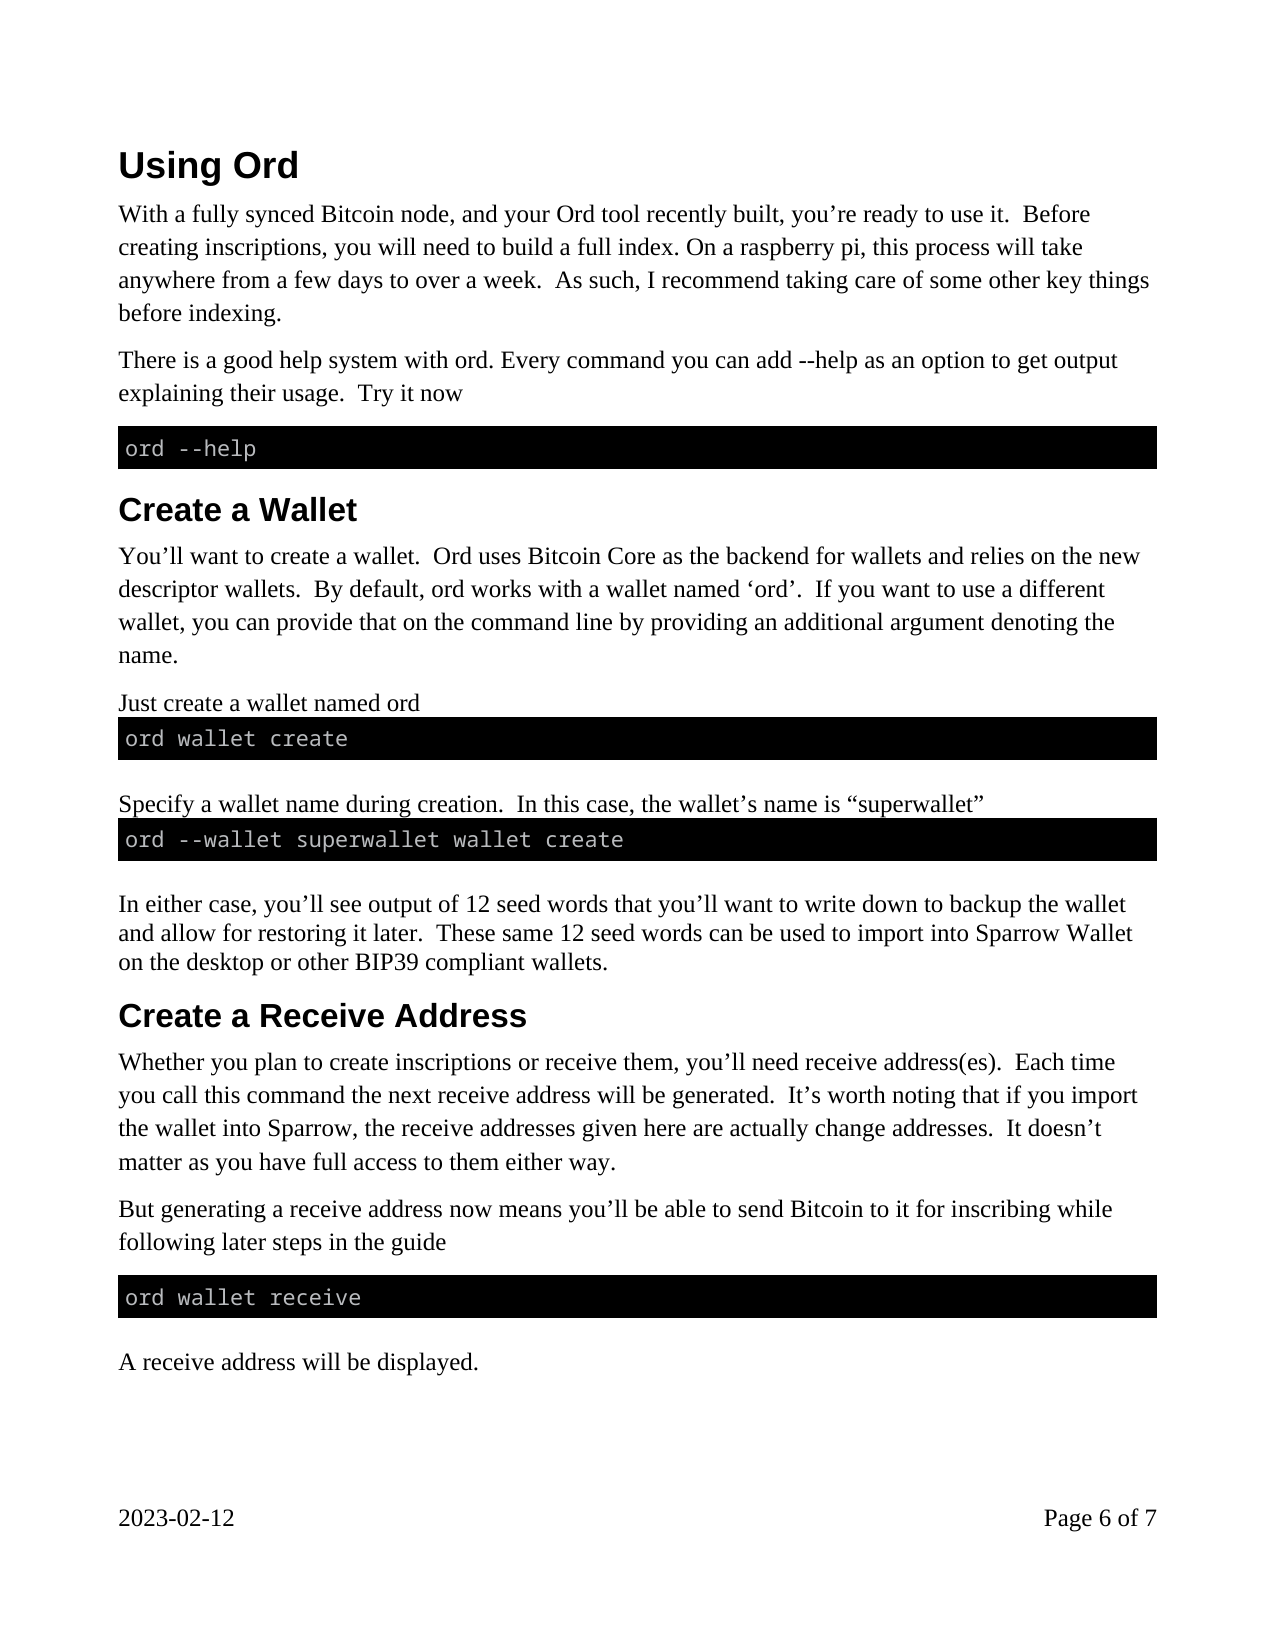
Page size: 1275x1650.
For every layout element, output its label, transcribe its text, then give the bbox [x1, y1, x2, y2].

text Just create a wallet named ord [118, 688, 1157, 717]
text You’ll want to create a wallet. Ord uses Bitcoin Core as the backend for wallets and relies on the new descriptor wallets. By default, ord works with a wallet named ‘ord’. If you want to use a different wallet, you can provide that on the command line by providing an additional argument denoting the name. [118, 541, 1157, 669]
table_header ord --wallet superwallet wallet create [119, 819, 1156, 860]
table_header ord wallet receive [119, 1276, 1156, 1317]
table_header ord wallet create [119, 718, 1156, 759]
text In either case, you’ll see output of 12 seed words that you’ll want to write down to backup the wallet and allow for restoring it later. These same 12 seed words can be used to import into Sparrow Wallet on the desktop or other BIP39 compliant wallets. [118, 889, 1157, 976]
text But generating a receive address now means you’ll be able to send Bitcoin to it for inscribing while following later steps in the guide [118, 1194, 1157, 1256]
subtitle Create a Receive Address [118, 997, 1157, 1035]
subtitle Create a Wallet [118, 490, 1157, 529]
text Whether you plan to create inscriptions or receive them, you’ll need receive address(es). Each time you call this command the next receive address will be generated. It’s worth noting that if you import the wallet into Sparrow, the receive addresses given here are actually change addresses. It doesn’t matter as you have full access to them either way. [118, 1047, 1157, 1175]
text With a fully synced Bitcoin node, and your Ord tool recently built, you’re ready to use it. Before creating inscriptions, you will need to build a full index. On a raspberry pi, this process will take anywhere from a few days to over a week. As such, I recommend taking care of some other key things before indexing. [118, 199, 1157, 327]
text Specify a wallet name during creation. In this case, the wallet’s name is “superwallet” [118, 789, 1157, 817]
table_header ord --help [119, 427, 1156, 468]
subtitle Using Ord [118, 143, 1157, 186]
text A receive address will be displayed. [118, 1347, 1157, 1376]
text There is a good help system with ord. Every command you can add --help as an option to get output explaining their usage. Try it now [118, 345, 1157, 407]
